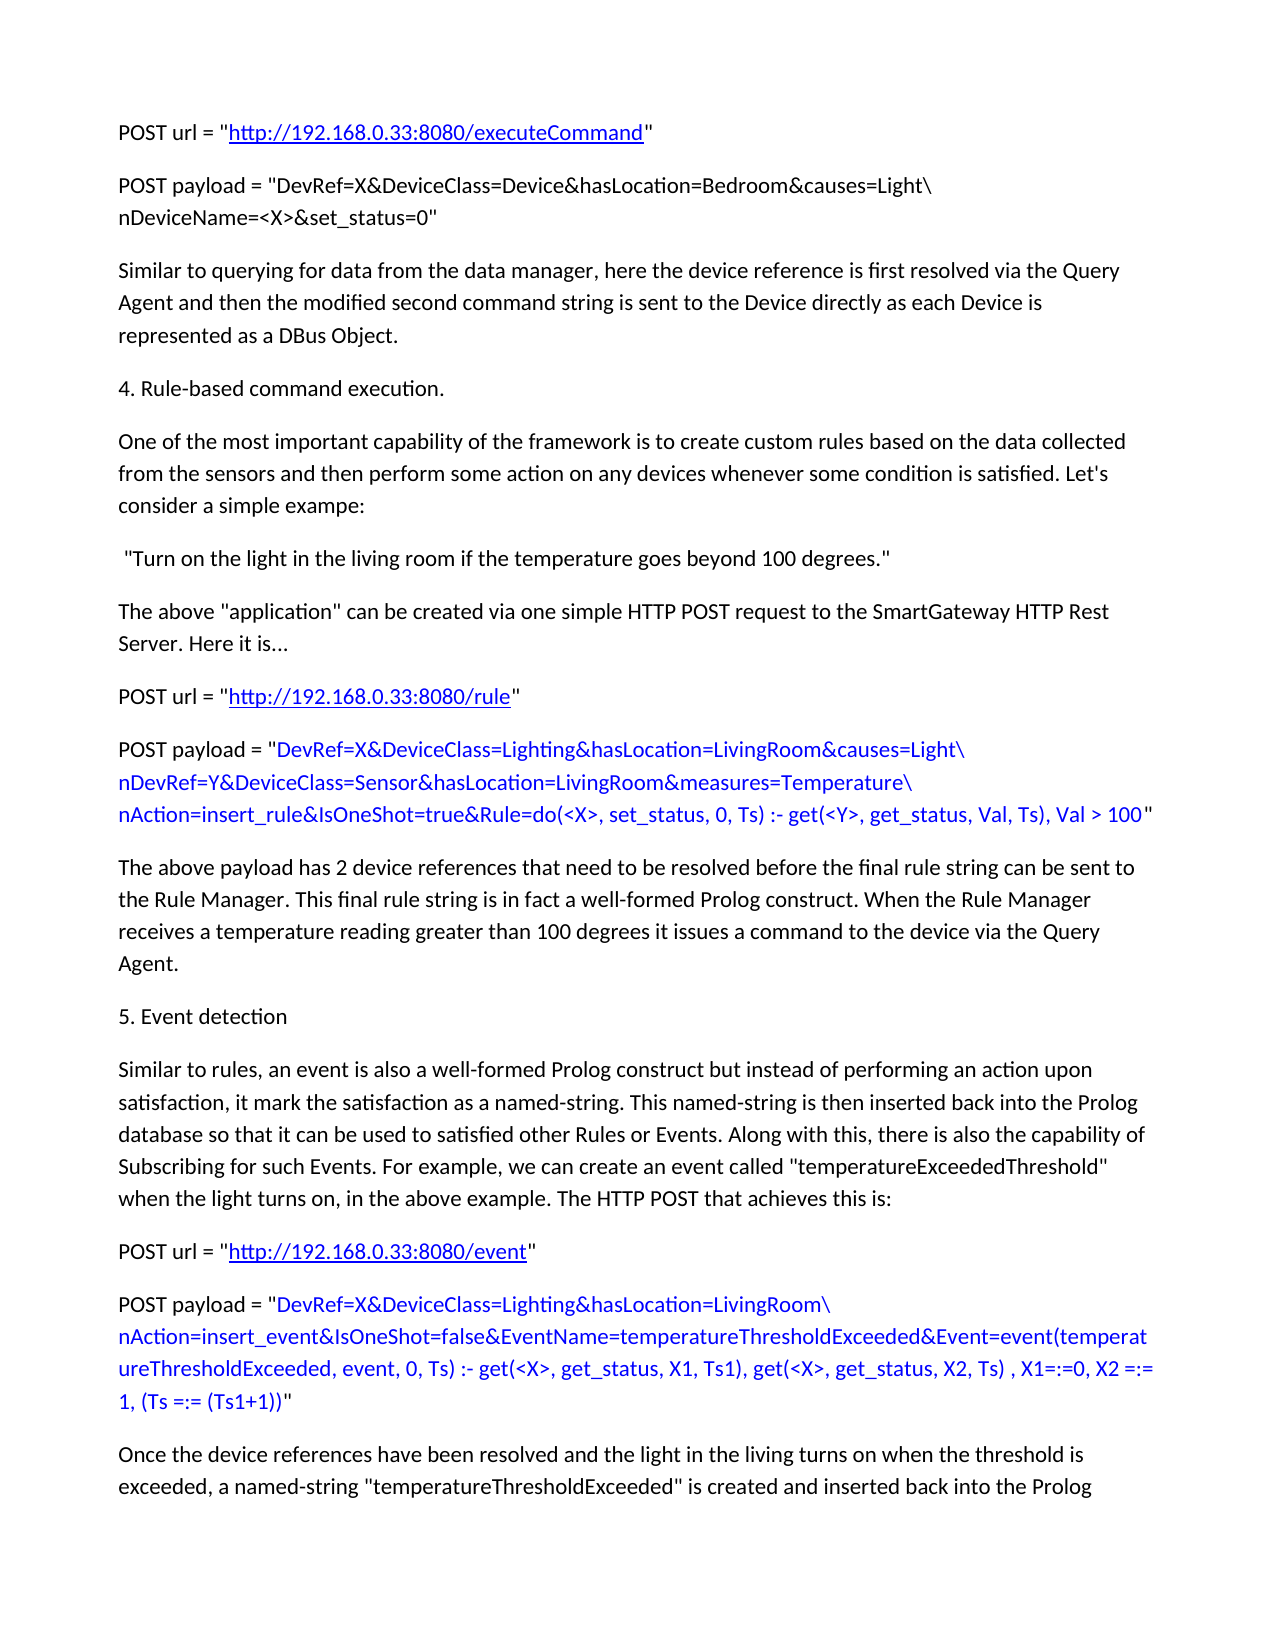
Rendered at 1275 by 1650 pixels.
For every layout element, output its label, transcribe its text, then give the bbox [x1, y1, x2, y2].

text POST payload = "DevRef=X&DeviceClass=Device&hasLocation=Bedroom&causes=Light\nDeviceName=<X>&set_status=0" [118, 171, 1157, 231]
text 5. Event detection [118, 1002, 1157, 1030]
text The above payload has 2 device references that need to be resolved before the final rule string can be sent to the Rule Manager. This final rule string is in fact a well-formed Prolog construct. When the Rule Manager receives a temperature reading greater than 100 degrees it issues a command to the device via the Query Agent. [118, 853, 1157, 977]
text "Turn on the light in the living room if the temperature goes beyond 100 degrees." [118, 544, 1157, 572]
text 4. Rule-based command execution. [118, 374, 1157, 402]
text POST url = "http://192.168.0.33:8080/rule" [118, 682, 1157, 710]
text POST url = "http://192.168.0.33:8080/executeCommand" [118, 118, 1157, 146]
text Once the device references have been resolved and the light in the living turns on when the threshold is exceeded, a named-string "temperatureThresholdExceeded" is created and inserted back into the Prolog [118, 1440, 1157, 1500]
text The above "application" can be created via one simple HTTP POST request to the SmartGateway HTTP Rest Server. Here it is... [118, 597, 1157, 657]
text One of the most important capability of the framework is to create custom rules based on the data collected from the sensors and then perform some action on any devices whenever some condition is satisfied. Let's consider a simple exampe: [118, 427, 1157, 519]
text Similar to rules, an event is also a well-formed Prolog construct but instead of performing an action upon satisfaction, it mark the satisfaction as a named-string. This named-string is then inserted back into the Prolog database so that it can be used to satisfied other Rules or Events. Along with this, there is also the capability of Subscribing for such Events. For example, we can create an event called "temperatureExceededThreshold" when the light turns on, in the above example. The HTTP POST that achieves this is: [118, 1055, 1157, 1212]
text Similar to querying for data from the data manager, here the device reference is first resolved via the Query Agent and then the modified second command string is sent to the Device directly as each Device is represented as a DBus Object. [118, 256, 1157, 349]
text POST payload = "DevRef=X&DeviceClass=Lighting&hasLocation=LivingRoom\nAction=insert_event&IsOneShot=false&EventName=temperatureThresholdExceeded&Event=event(temperatureThresholdExceeded, event, 0, Ts) :- get(<X>, get_status, X1, Ts1), get(<X>, get_status, X2, Ts) , X1=:=0, X2 =:= 1, (Ts =:= (Ts1+1))" [118, 1290, 1157, 1415]
text POST url = "http://192.168.0.33:8080/event" [118, 1237, 1157, 1265]
text POST payload = "DevRef=X&DeviceClass=Lighting&hasLocation=LivingRoom&causes=Light\nDevRef=Y&DeviceClass=Sensor&hasLocation=LivingRoom&measures=Temperature\nAction=insert_rule&IsOneShot=true&Rule=do(<X>, set_status, 0, Ts) :- get(<Y>, get_status, Val, Ts), Val > 100" [118, 735, 1157, 828]
